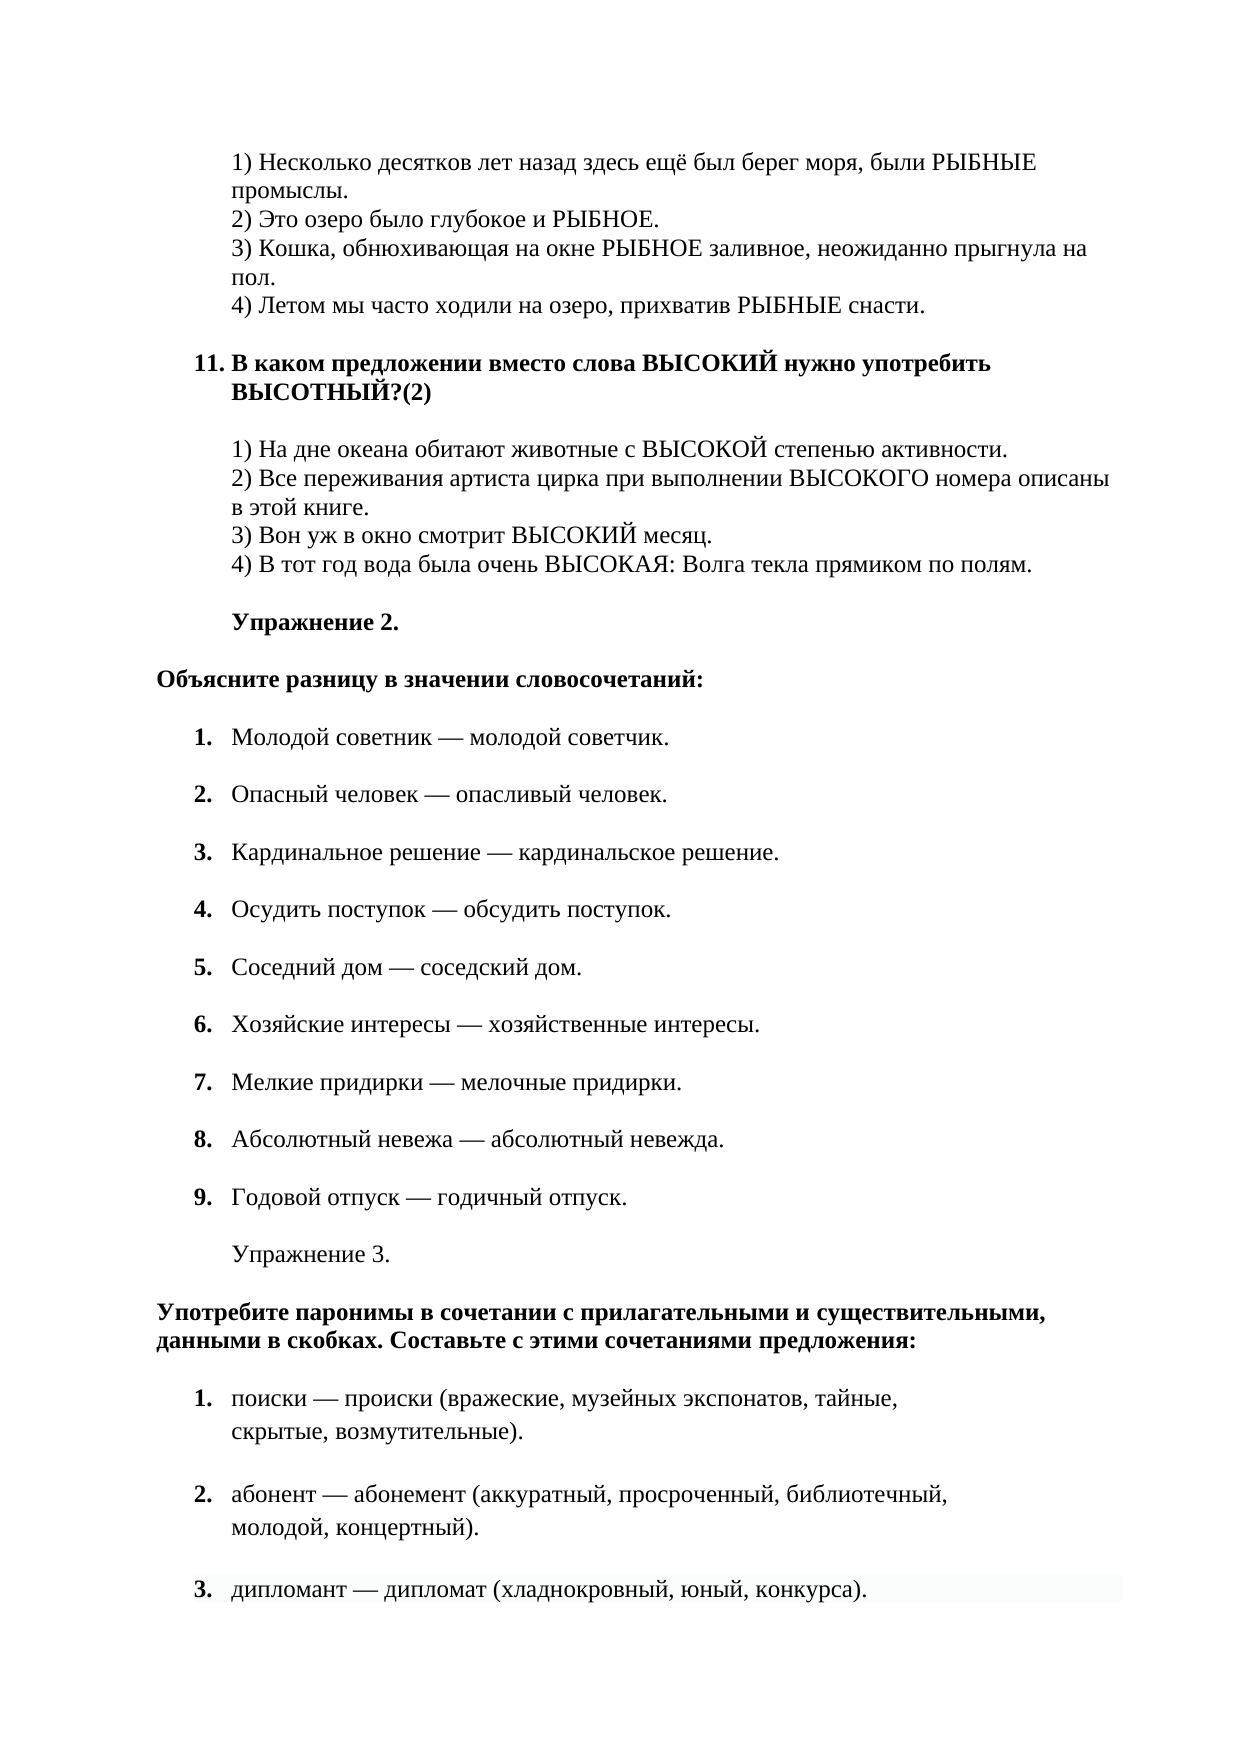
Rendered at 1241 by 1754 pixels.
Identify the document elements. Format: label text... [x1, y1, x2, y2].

list Хозяйские интересы — хозяйственные интересы. [194, 1009, 1122, 1038]
text Объясните разницу в значении словосочетаний: [156, 664, 1122, 693]
list Упражнение 2. [194, 607, 1122, 636]
list Упражнение 3. [194, 1239, 1122, 1268]
list дипломант — дипломат (хладнокровный, юный, конкурса). [194, 1574, 1122, 1603]
list В каком предложении вместо слова ВЫСОКИЙ нужно употребить ВЫСОТНЫЙ?(2) 1) На дне океана обитают животные с ВЫСОКОЙ степенью активности. 2) Все переживания артиста цирка при выполнении ВЫСОКОГО номера описаны в этой книге. 3) Вон уж в окно смотрит ВЫСОКИЙ месяц. 4) В тот год вода была очень ВЫСОКАЯ: Волга текла прямиком по полям. [194, 348, 1122, 578]
list Абсолютный невежа — абсолютный невежда. [194, 1124, 1122, 1153]
list Осудить поступок — обсудить поступок. [194, 894, 1122, 923]
list поиски — происки (вражеские, музейных экспонатов, тайные, скрытые, возмутительные). [194, 1383, 1122, 1445]
list 1) Несколько десятков лет назад здесь ещё был берег моря, были РЫБНЫЕ промыслы. 2) Это озеро было глубокое и РЫБНОЕ. 3) Кошка, обнюхивающая на окне РЫБНОЕ заливное, неожиданно прыгнула на пол. 4) Летом мы часто ходили на озеро, прихватив РЫБНЫЕ снасти. [194, 118, 1122, 319]
list Мелкие придирки — мелочные придирки. [194, 1067, 1122, 1096]
text Употребите паронимы в сочетании с прилагательными и существительными, данными в скобках. Составьте с этими сочетаниями предложения: [156, 1297, 1122, 1354]
list Соседний дом — соседский дом. [194, 952, 1122, 981]
list абонент — абонемент (аккуратный, просроченный, библиотечный, молодой, концертный). [194, 1479, 1122, 1540]
list Молодой советник — молодой советчик. [194, 722, 1122, 751]
list Кардинальное решение — кардинальское решение. [194, 837, 1122, 866]
list Годовой отпуск — годичный отпуск. [194, 1182, 1122, 1211]
list Опасный человек — опасливый человек. [194, 779, 1122, 808]
